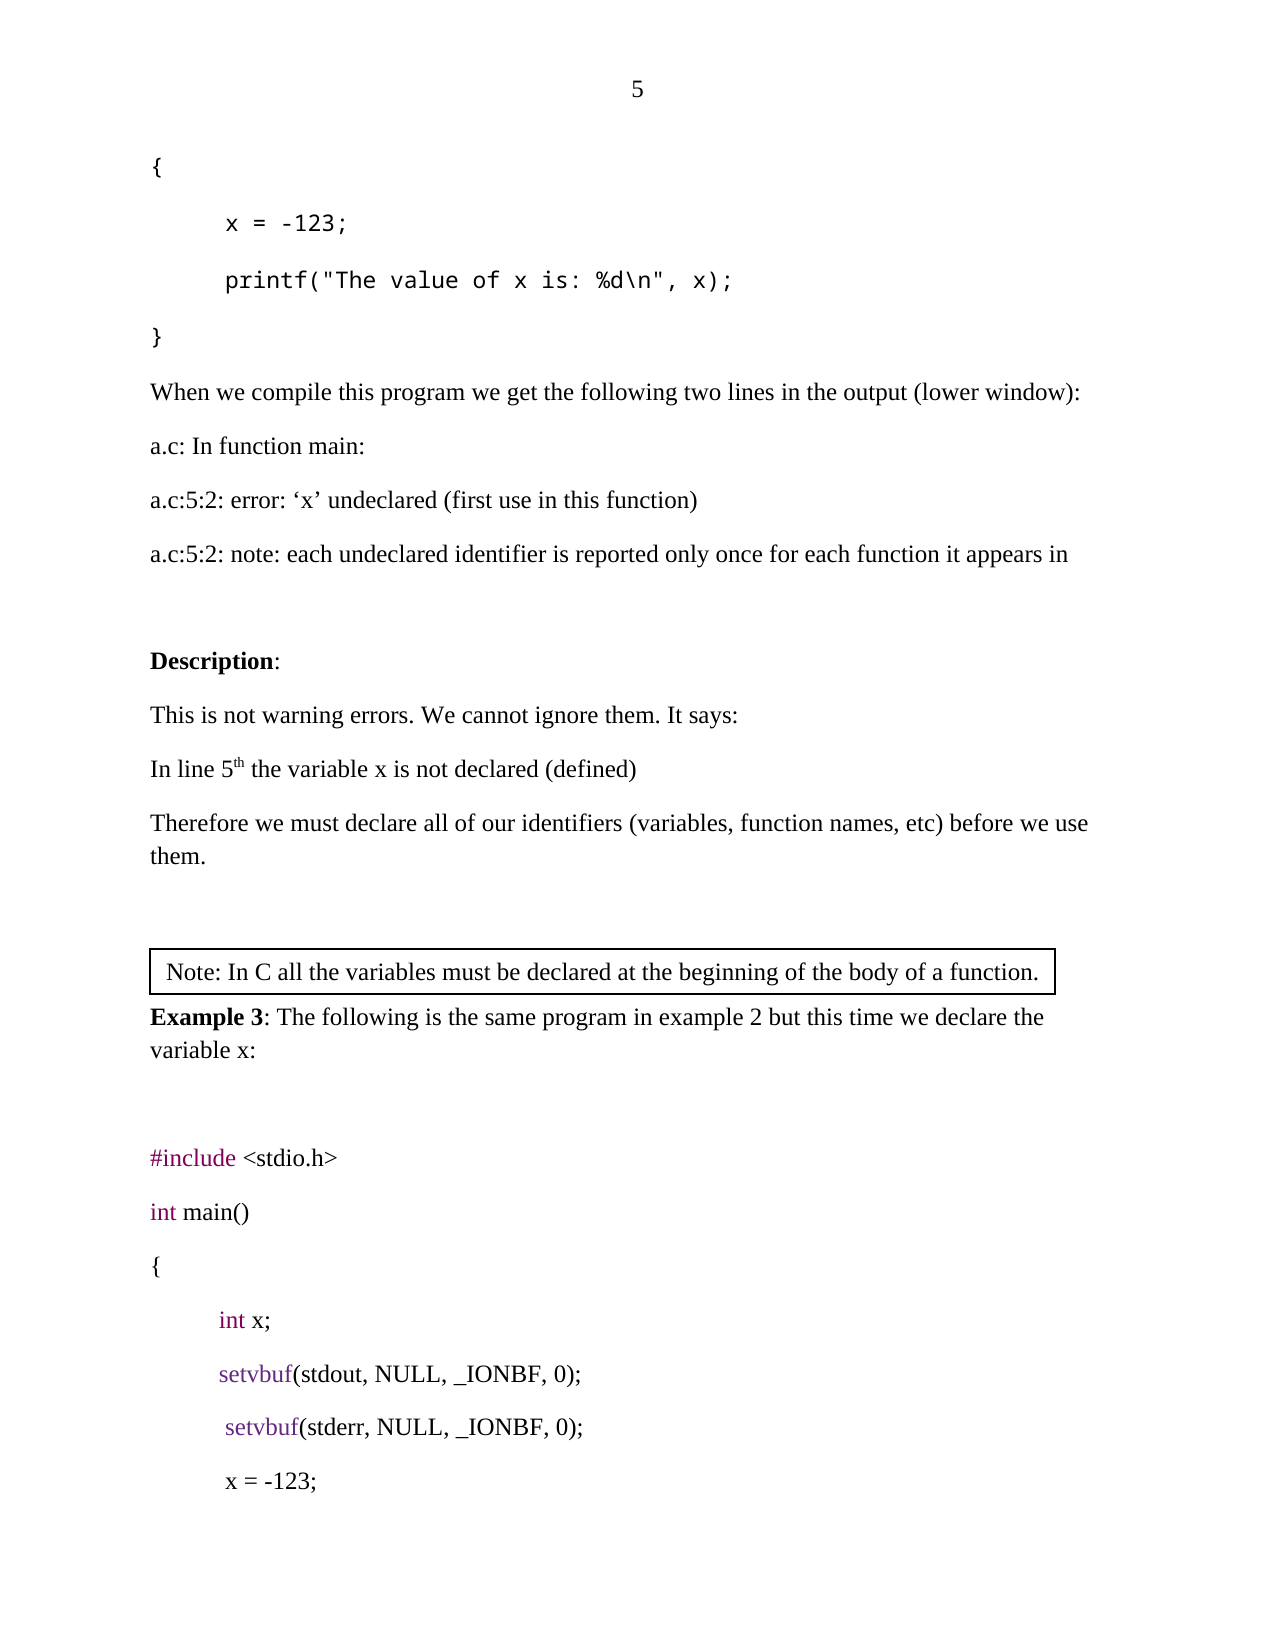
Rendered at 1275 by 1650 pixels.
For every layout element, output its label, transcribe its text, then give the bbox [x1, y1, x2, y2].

text a.c:5:2: error: ‘x’ undeclared (first use in this function) [150, 485, 1125, 513]
text When we compile this program we get the following two lines in the output (lower window): [150, 377, 1125, 406]
text int x; [150, 1305, 1125, 1333]
text setvbuf(stderr, NULL, _IONBF, 0); [150, 1412, 1125, 1441]
text { [150, 150, 1125, 181]
text In line 5th the variable x is not declared (defined) [150, 754, 1125, 783]
text Therefore we must declare all of our identifiers (variables, function names, etc) before we use them. [150, 808, 1125, 870]
text a.c:5:2: note: each undeclared identifier is reported only once for each function it appears in [150, 539, 1125, 567]
text This is not warning errors. We cannot ignore them. It says: [150, 700, 1125, 729]
text #include <stdio.h> [150, 1143, 1125, 1172]
text a.c: In function main: [150, 431, 1125, 460]
text Description: [150, 646, 1125, 675]
text x = -123; [150, 1466, 1125, 1495]
text int main() [150, 1197, 1125, 1226]
text { [150, 1251, 1125, 1280]
subtitle Note: In C all the variables must be declared at the beginning of the body of a function. [166, 957, 1039, 986]
text Example 3: The following is the same program in example 2 but this time we declare the variable x: [150, 1002, 1125, 1064]
text printf("The value of x is: %d\n", x); [150, 263, 1125, 295]
text } [150, 320, 1125, 352]
text setvbuf(stdout, NULL, _IONBF, 0); [150, 1359, 1125, 1387]
text x = -123; [150, 207, 1125, 238]
